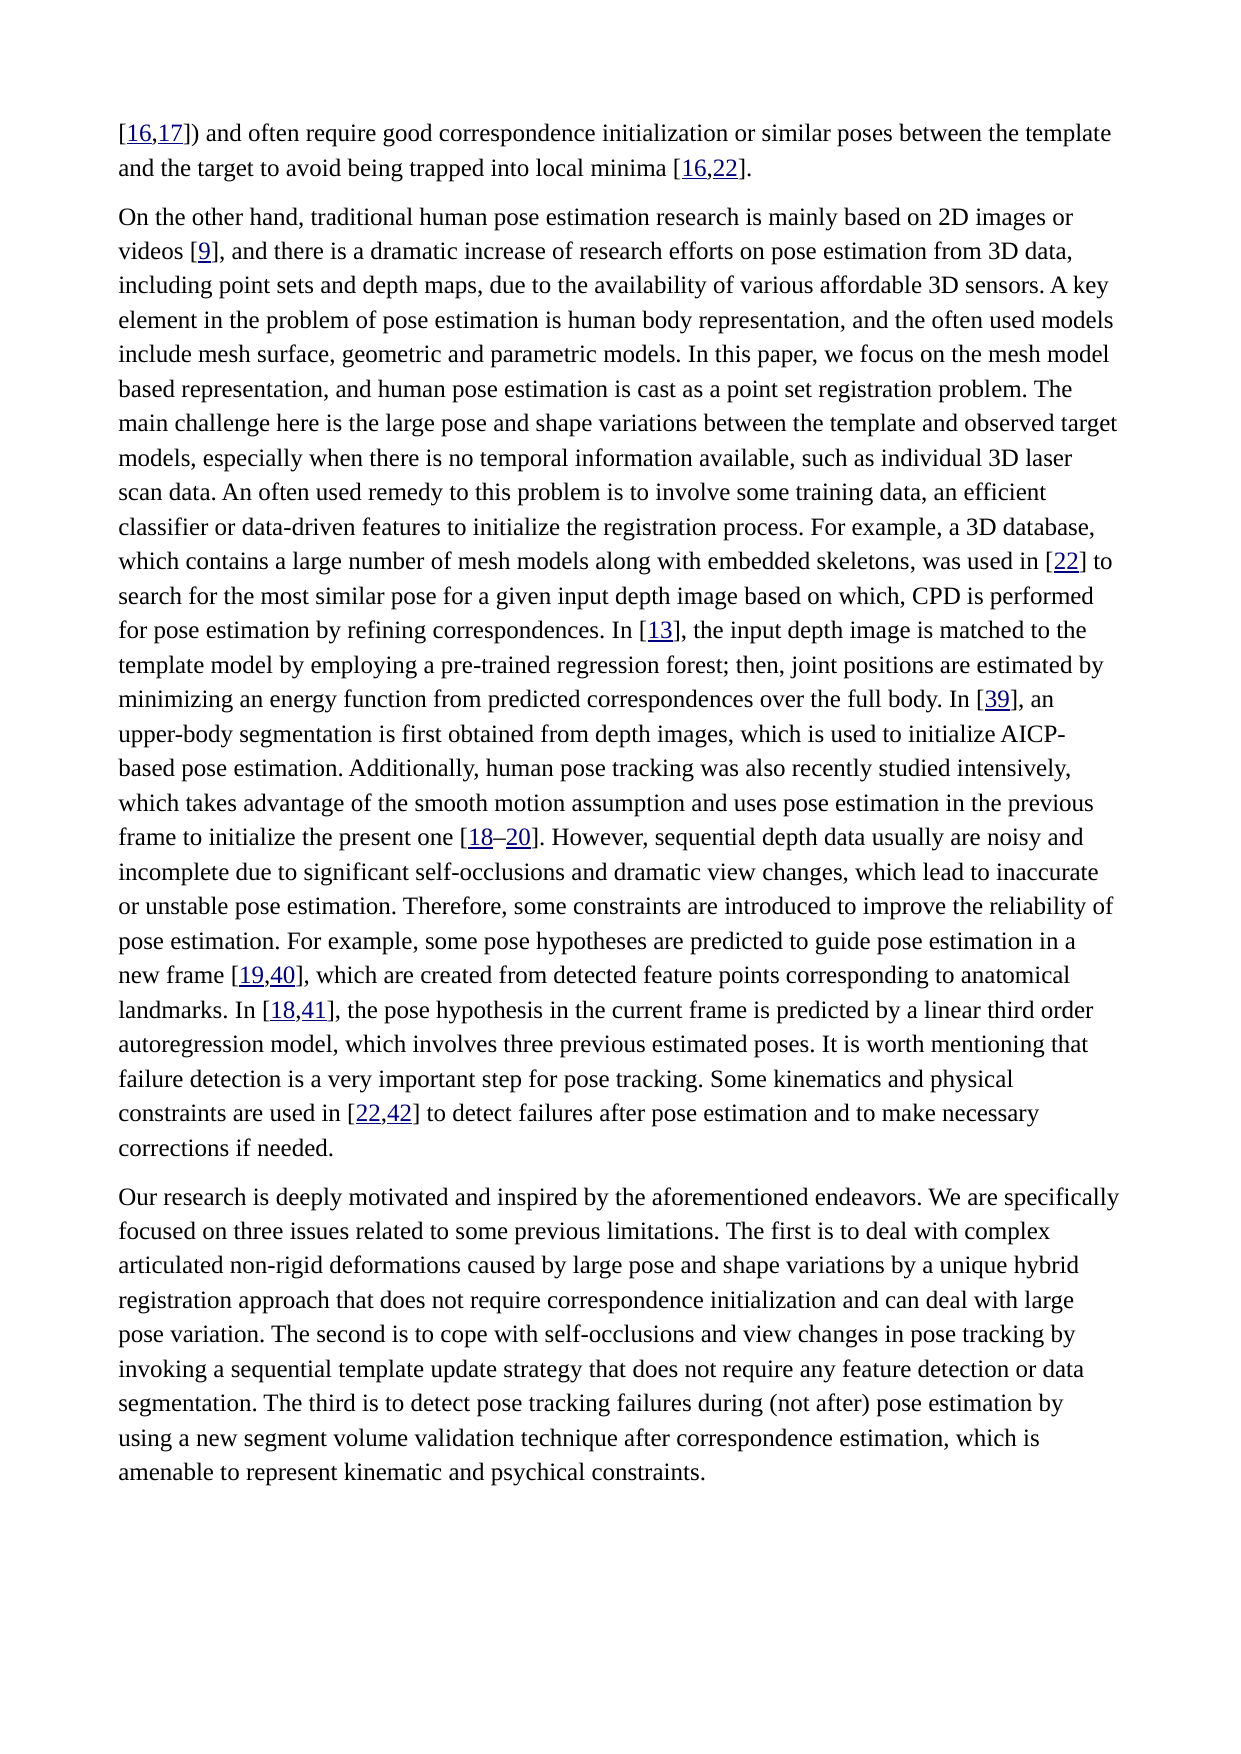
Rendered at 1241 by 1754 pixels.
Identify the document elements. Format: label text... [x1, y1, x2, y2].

text Our research is deeply motivated and inspired by the aforementioned endeavors. We are specifically focused on three issues related to some previous limitations. The first is to deal with complex articulated non-rigid deformations caused by large pose and shape variations by a unique hybrid registration approach that does not require correspondence initialization and can deal with large pose variation. The second is to cope with self-occlusions and view changes in pose tracking by invoking a sequential template update strategy that does not require any feature detection or data segmentation. The third is to detect pose tracking failures during (not after) pose estimation by using a new segment volume validation technique after correspondence estimation, which is amenable to represent kinematic and psychical constraints. [118, 1182, 1122, 1486]
text [16,17]) and often require good correspondence initialization or similar poses between the template and the target to avoid being trapped into local minima [16,22]. [118, 118, 1122, 181]
text On the other hand, traditional human pose estimation research is mainly based on 2D images or videos [9], and there is a dramatic increase of research efforts on pose estimation from 3D data, including point sets and depth maps, due to the availability of various affordable 3D sensors. A key element in the problem of pose estimation is human body representation, and the often used models include mesh surface, geometric and parametric models. In this paper, we focus on the mesh model based representation, and human pose estimation is cast as a point set registration problem. The main challenge here is the large pose and shape variations between the template and observed target models, especially when there is no temporal information available, such as individual 3D laser scan data. An often used remedy to this problem is to involve some training data, an efficient classifier or data-driven features to initialize the registration process. For example, a 3D database, which contains a large number of mesh models along with embedded skeletons, was used in [22] to search for the most similar pose for a given input depth image based on which, CPD is performed for pose estimation by refining correspondences. In [13], the input depth image is matched to the template model by employing a pre-trained regression forest; then, joint positions are estimated by minimizing an energy function from predicted correspondences over the full body. In [39], an upper-body segmentation is first obtained from depth images, which is used to initialize AICP-based pose estimation. Additionally, human pose tracking was also recently studied intensively, which takes advantage of the smooth motion assumption and uses pose estimation in the previous frame to initialize the present one [18–20]. However, sequential depth data usually are noisy and incomplete due to significant self-occlusions and dramatic view changes, which lead to inaccurate or unstable pose estimation. Therefore, some constraints are introduced to improve the reliability of pose estimation. For example, some pose hypotheses are predicted to guide pose estimation in a new frame [19,40], which are created from detected feature points corresponding to anatomical landmarks. In [18,41], the pose hypothesis in the current frame is predicted by a linear third order autoregression model, which involves three previous estimated poses. It is worth mentioning that failure detection is a very important step for pose tracking. Some kinematics and physical constraints are used in [22,42] to detect failures after pose estimation and to make necessary corrections if needed. [118, 202, 1122, 1161]
